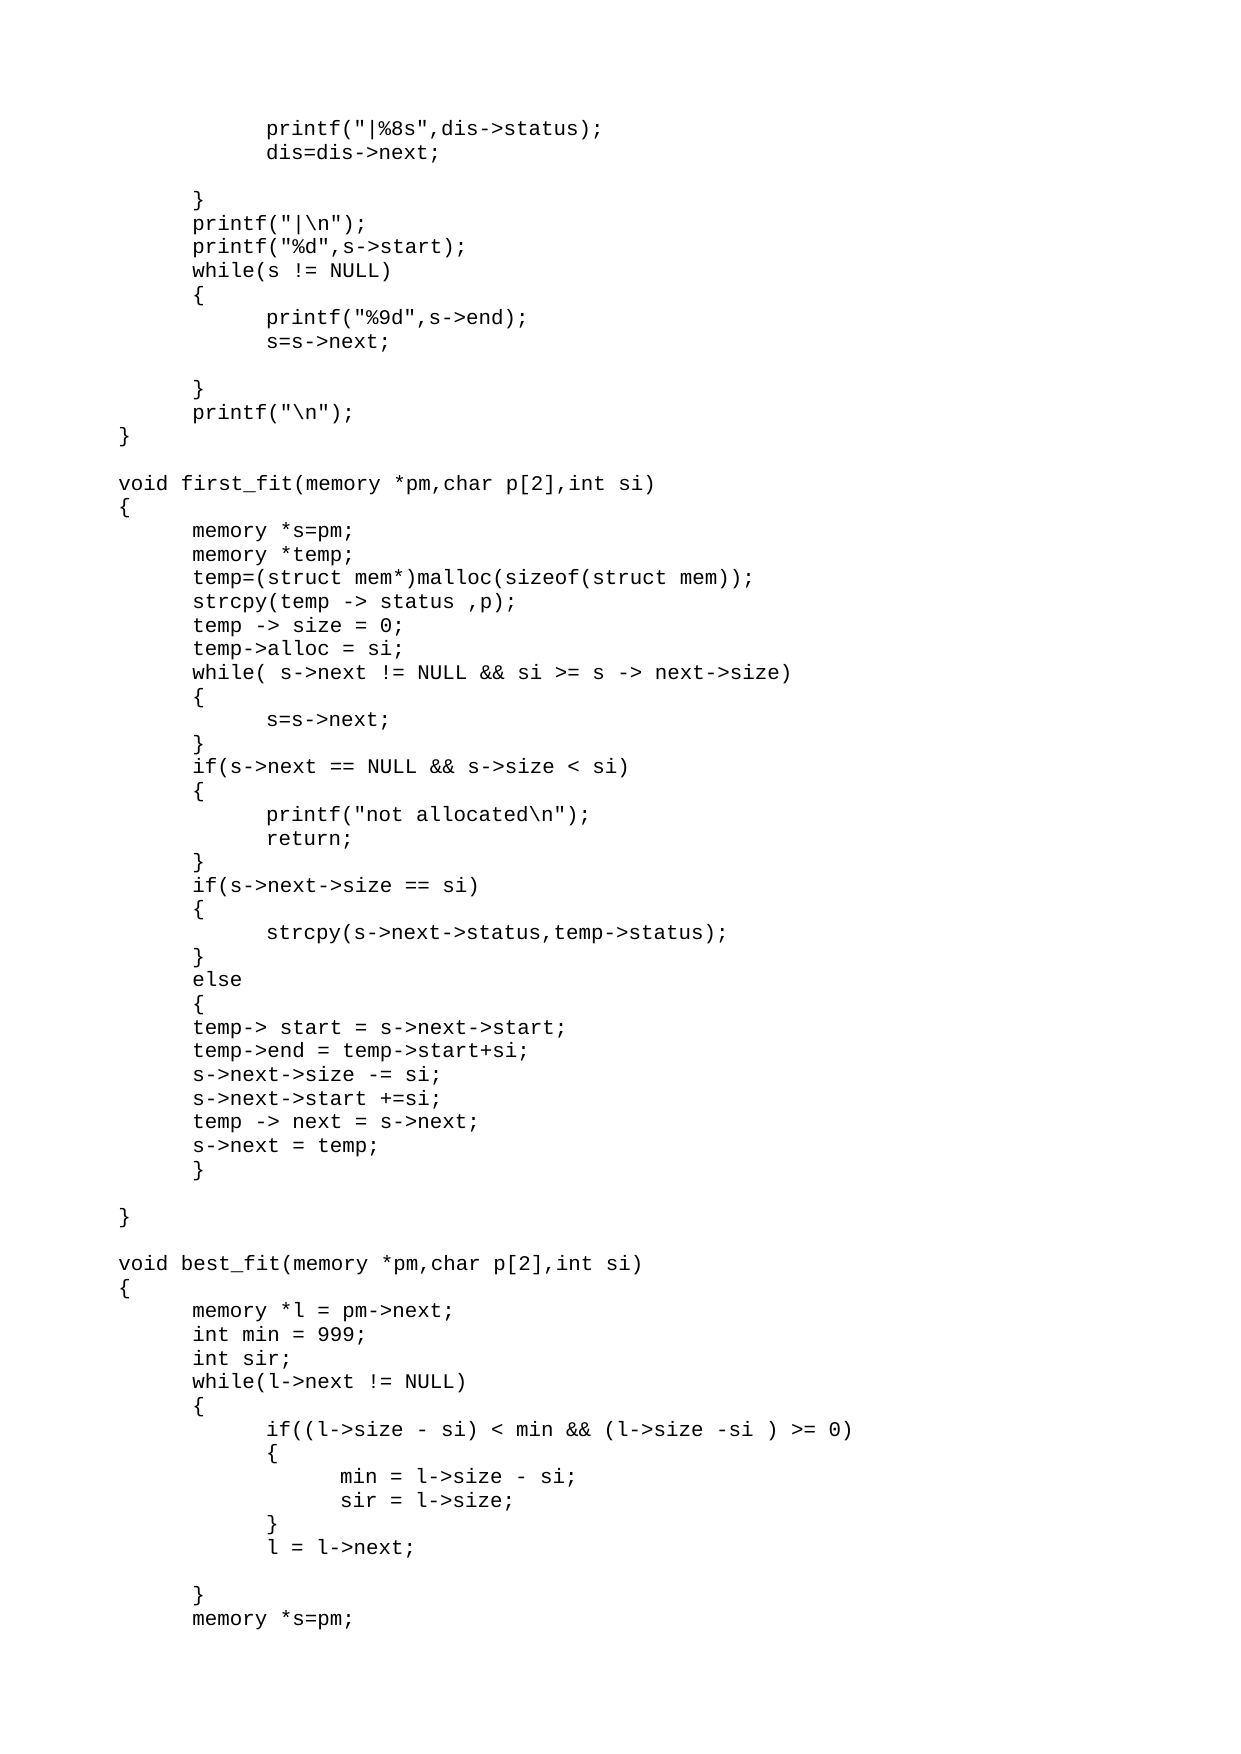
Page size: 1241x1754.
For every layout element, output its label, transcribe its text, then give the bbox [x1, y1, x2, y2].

text while(l->next != NULL) [118, 1371, 1122, 1395]
text memory *temp; [118, 544, 1122, 567]
text temp->end = temp->start+si; [118, 1040, 1122, 1064]
text { [118, 496, 1122, 520]
text } [118, 378, 1122, 402]
text } [118, 1513, 1122, 1537]
text temp -> size = 0; [118, 615, 1122, 638]
text strcpy(s->next->status,temp->status); [118, 922, 1122, 946]
text s->next->size -= si; [118, 1064, 1122, 1088]
text return; [118, 827, 1122, 851]
text void best_fit(memory *pm,char p[2],int si) [118, 1253, 1122, 1277]
text void first_fit(memory *pm,char p[2],int si) [118, 473, 1122, 496]
text { [118, 1442, 1122, 1466]
text } [118, 1206, 1122, 1229]
text strcpy(temp -> status ,p); [118, 591, 1122, 615]
text else [118, 969, 1122, 993]
text dis=dis->next; [118, 142, 1122, 165]
text memory *s=pm; [118, 520, 1122, 544]
text if(s->next->size == si) [118, 875, 1122, 898]
text s=s->next; [118, 709, 1122, 733]
text int min = 999; [118, 1324, 1122, 1348]
text printf("%9d",s->end); [118, 307, 1122, 331]
text printf("|%8s",dis->status); [118, 118, 1122, 142]
text if((l->size - si) < min && (l->size -si ) >= 0) [118, 1419, 1122, 1442]
text { [118, 898, 1122, 922]
text { [118, 686, 1122, 709]
text if(s->next == NULL && s->size < si) [118, 757, 1122, 780]
text } [118, 851, 1122, 875]
text { [118, 1395, 1122, 1419]
text { [118, 993, 1122, 1017]
text sir = l->size; [118, 1489, 1122, 1513]
text printf("|\n"); [118, 213, 1122, 236]
text temp-> start = s->next->start; [118, 1017, 1122, 1040]
text } [118, 1584, 1122, 1608]
text min = l->size - si; [118, 1466, 1122, 1489]
text printf("not allocated\n"); [118, 804, 1122, 827]
text l = l->next; [118, 1537, 1122, 1561]
text { [118, 284, 1122, 307]
text printf("%d",s->start); [118, 236, 1122, 260]
text } [118, 426, 1122, 449]
text s=s->next; [118, 331, 1122, 354]
text temp=(struct mem*)malloc(sizeof(struct mem)); [118, 567, 1122, 591]
text s->next->start +=si; [118, 1088, 1122, 1111]
text printf("\n"); [118, 402, 1122, 426]
text temp -> next = s->next; [118, 1111, 1122, 1135]
text } [118, 1158, 1122, 1182]
text temp->alloc = si; [118, 638, 1122, 662]
text while(s != NULL) [118, 260, 1122, 284]
text int sir; [118, 1348, 1122, 1371]
text } [118, 189, 1122, 213]
text s->next = temp; [118, 1135, 1122, 1158]
text while( s->next != NULL && si >= s -> next->size) [118, 662, 1122, 686]
text } [118, 733, 1122, 757]
text memory *s=pm; [118, 1608, 1122, 1631]
text { [118, 780, 1122, 804]
text memory *l = pm->next; [118, 1300, 1122, 1324]
text { [118, 1277, 1122, 1300]
text } [118, 946, 1122, 969]
